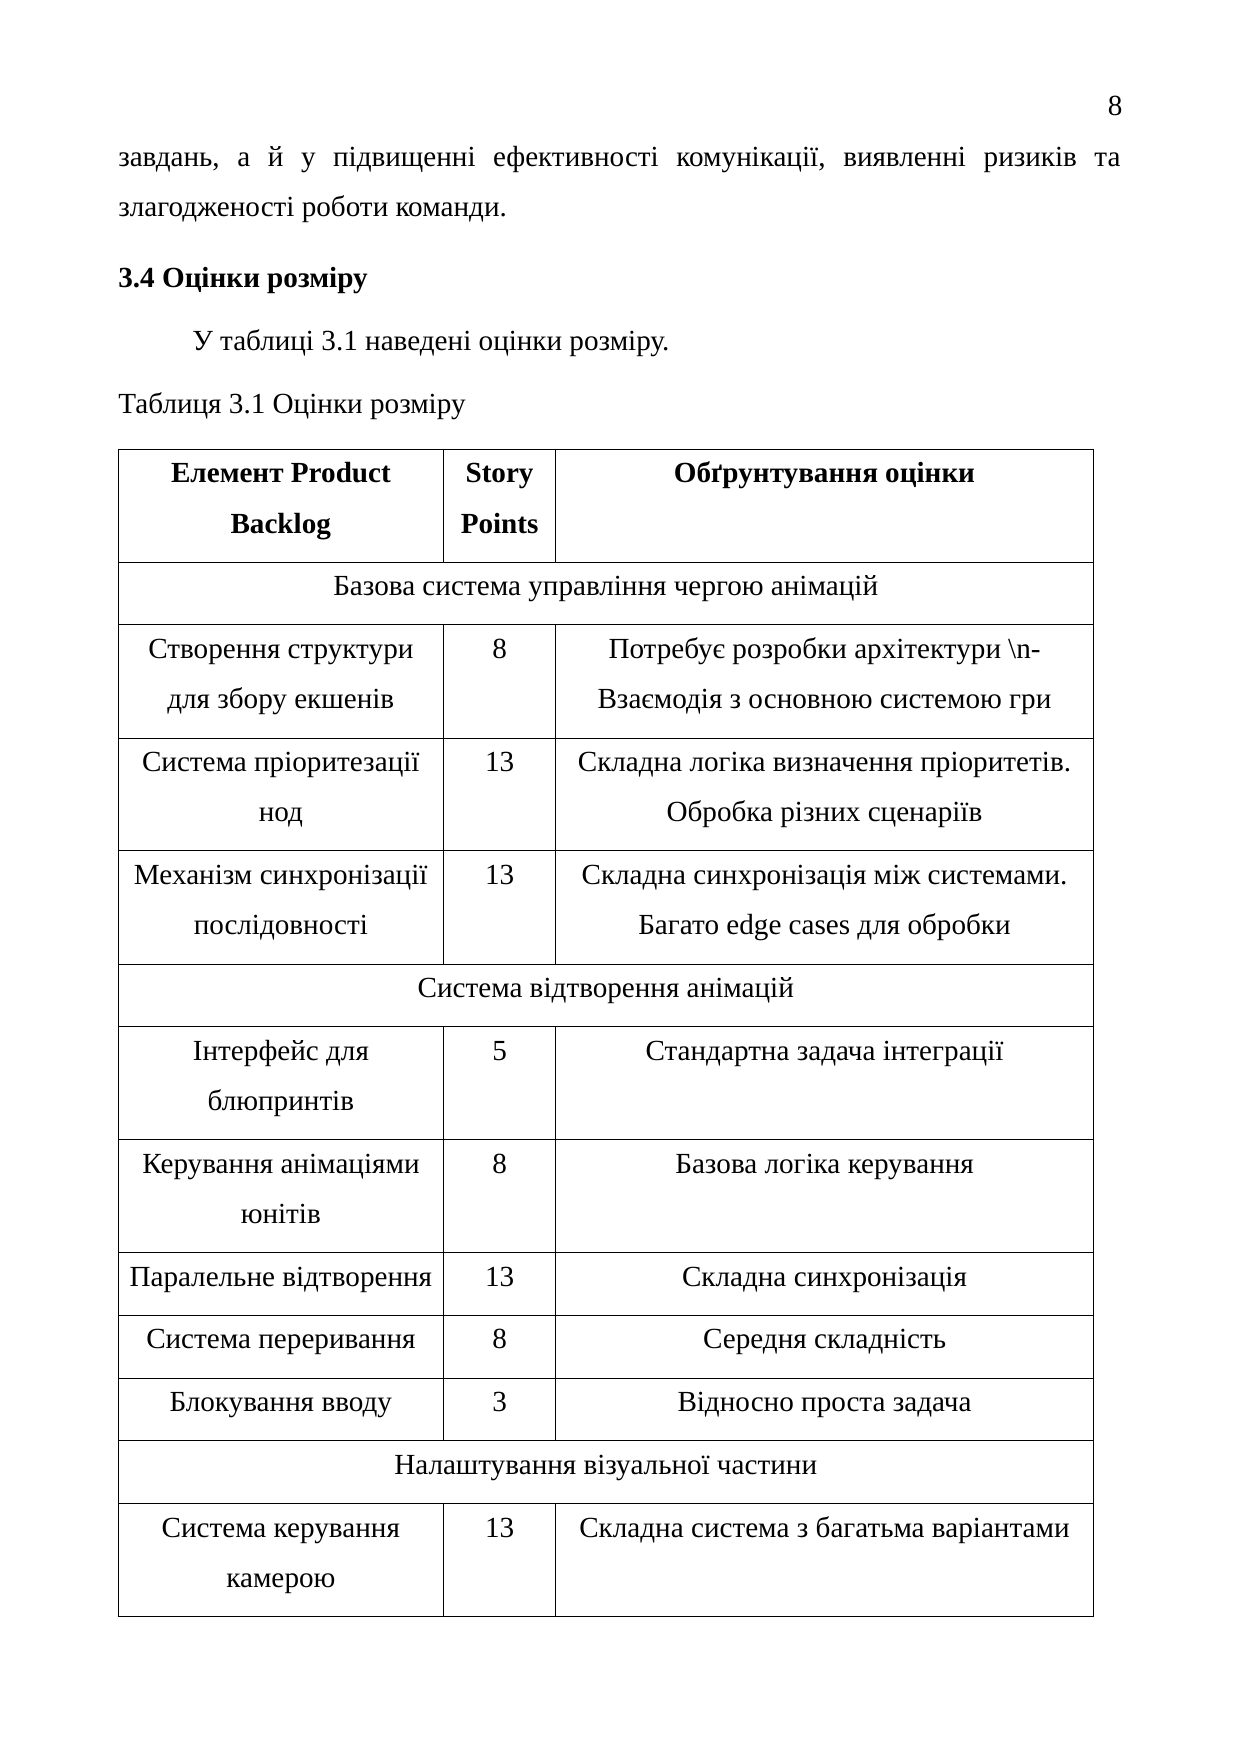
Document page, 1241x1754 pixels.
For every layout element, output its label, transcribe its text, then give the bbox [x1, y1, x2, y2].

text У таблиці 3.1 наведені оцінки розміру. [118, 323, 1122, 357]
table_cell Інтерфейс для блюпринтів [119, 1027, 443, 1139]
table_cell 8 [444, 1316, 555, 1378]
table_cell Налаштування візуальної частини [119, 1441, 1093, 1503]
table_cell Система керування камерою [119, 1504, 443, 1616]
table_cell 8 [444, 625, 555, 737]
table_cell Базова система управління чергою анімацій [119, 563, 1093, 624]
table_cell 13 [444, 1504, 555, 1616]
table_header Елемент Product Backlog [119, 450, 443, 562]
table_cell Паралельне відтворення [119, 1253, 443, 1315]
table_cell Складна система з багатьма варіантами [556, 1504, 1093, 1616]
table_cell 13 [444, 739, 555, 850]
subtitle Оцінки розміру [118, 260, 1122, 294]
table_cell Складна синхронізація [556, 1253, 1093, 1315]
table_cell Середня складність [556, 1316, 1093, 1378]
table_cell Створення структури для збору екшенів [119, 625, 443, 737]
table_cell Система відтворення анімацій [119, 965, 1093, 1026]
table_cell Керування анімаціями юнітів [119, 1140, 443, 1252]
text завдань, а й у підвищенні ефективності комунікації, виявленні ризиків та злагодженості роботи команди. [118, 139, 1122, 223]
table_cell Система пріоритезації нод [119, 739, 443, 850]
table_cell Система переривання [119, 1316, 443, 1378]
table_cell 3 [444, 1379, 555, 1440]
table_cell 8 [444, 1140, 555, 1252]
table_cell Базова логіка керування [556, 1140, 1093, 1252]
table_header Story Points [444, 450, 555, 562]
table_cell Відносно проста задача [556, 1379, 1093, 1440]
table_header Обґрунтування оцінки [556, 450, 1093, 562]
table_cell Складна синхронізація між системами. Багато edge cases для обробки [556, 851, 1093, 963]
table_cell Механізм синхронізації послідовності [119, 851, 443, 963]
table_cell 5 [444, 1027, 555, 1139]
text Таблиця 3.1 Оцінки розміру [118, 386, 1122, 419]
table_cell Стандартна задача інтеграції [556, 1027, 1093, 1139]
table_cell Складна логіка визначення пріоритетів. Обробка різних сценаріїв [556, 739, 1093, 850]
table_cell Блокування вводу [119, 1379, 443, 1440]
table_cell Потребує розробки архітектури \n- Взаємодія з основною системою гри [556, 625, 1093, 737]
table_cell 13 [444, 1253, 555, 1315]
table_cell 13 [444, 851, 555, 963]
